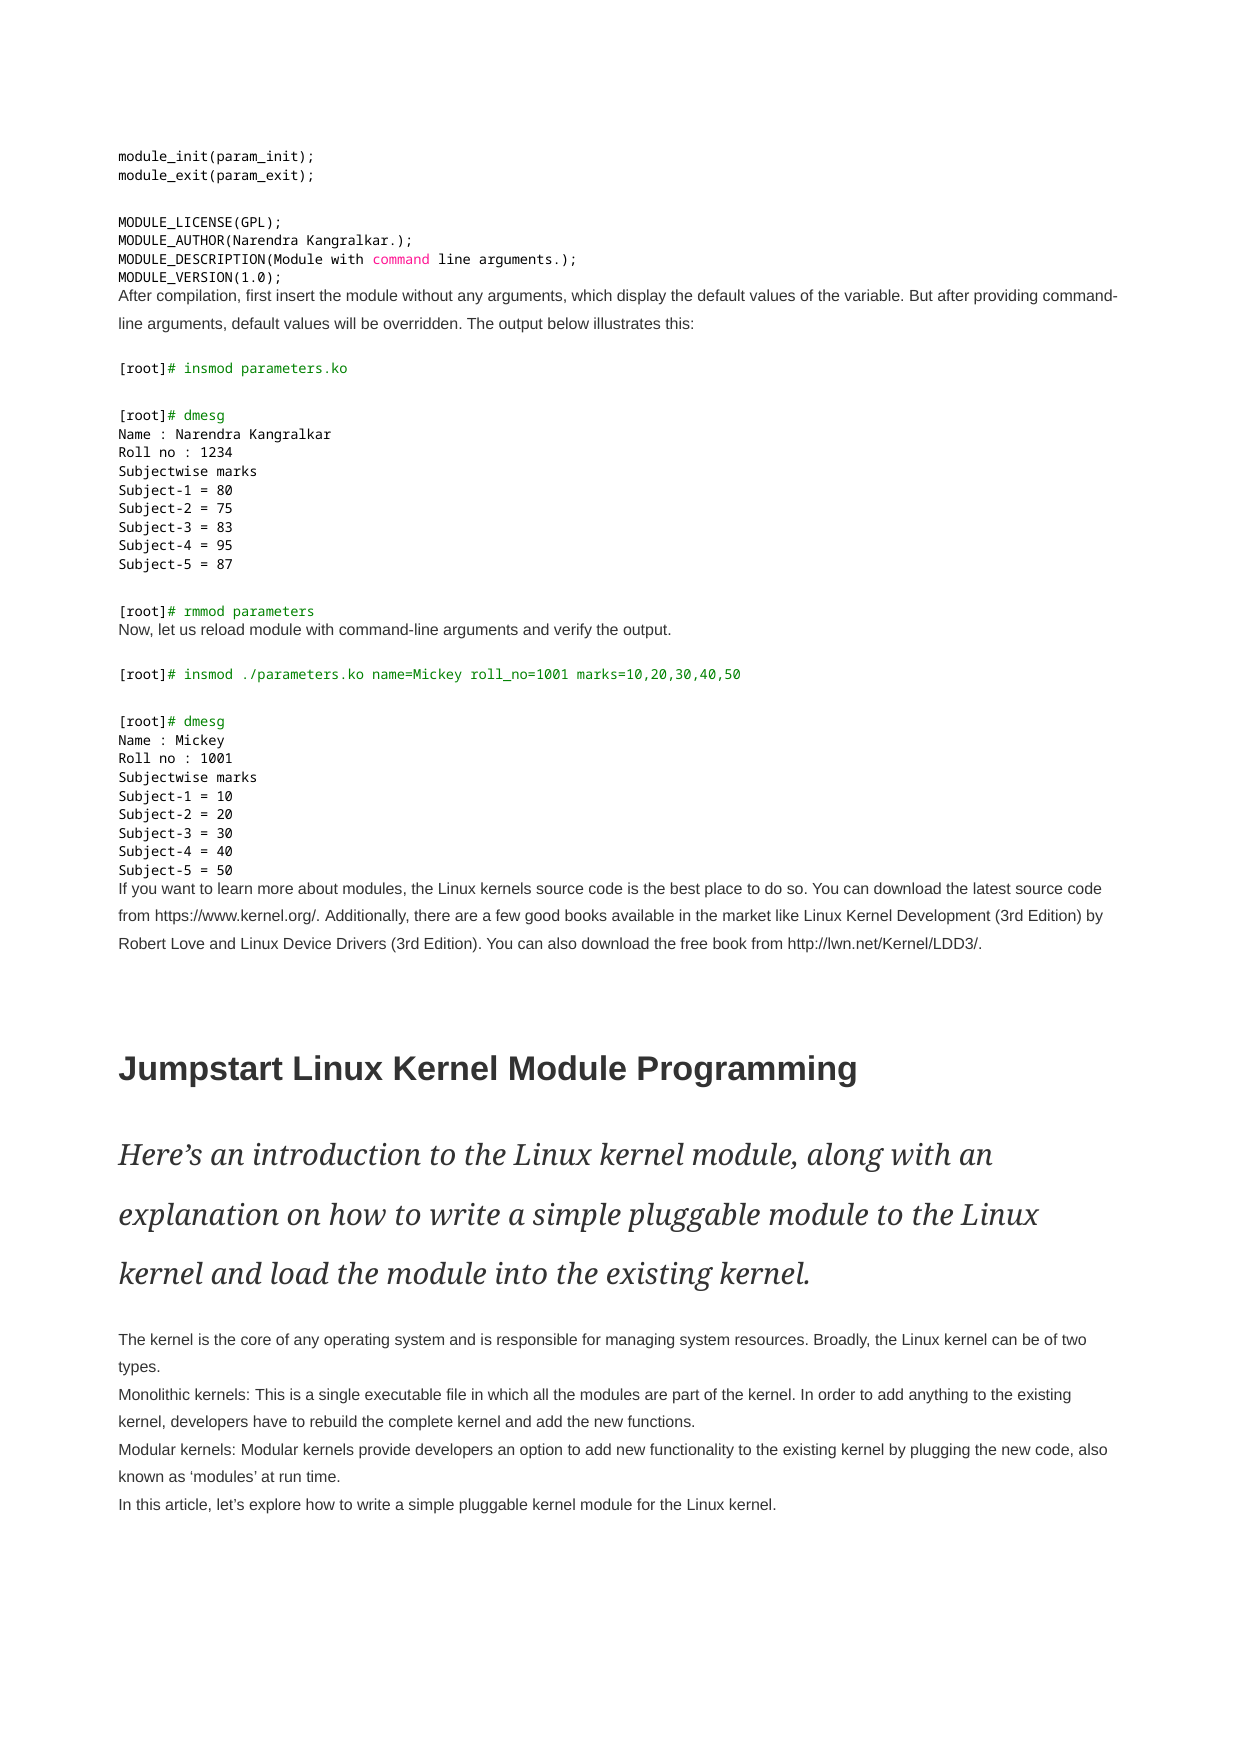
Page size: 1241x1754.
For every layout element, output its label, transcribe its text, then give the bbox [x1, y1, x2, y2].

text After compilation, first insert the module without any arguments, which display the default values of the variable. But after providing command-line arguments, default values will be overridden. The output below illustrates this: [118, 287, 1122, 333]
subtitle Jumpstart Linux Kernel Module Programming [118, 1048, 1122, 1087]
text If you want to learn more about modules, the Linux kernels source code is the best place to do so. You can download the latest source code from https://www.kernel.org/. Additionally, there are a few good books available in the market like Linux Kernel Development (3rd Edition) by Robert Love and Linux Device Drivers (3rd Edition). You can also download the free book from http://lwn.net/Kernel/LDD3/. [118, 879, 1122, 952]
table_header module_init(param_init); module_exit(param_exit); MODULE_LICENSE(GPL); MODULE_AUTHOR(Narendra Kangralkar.); MODULE_DESCRIPTION(Module with command line arguments.); MODULE_VERSION(1.0); [118, 118, 1122, 287]
table_header [root]# insmod parameters.ko [root]# dmesg Name : Narendra Kangralkar Roll no : 1234 Subjectwise marks Subject-1 = 80 Subject-2 = 75 Subject-3 = 83 Subject-4 = 95 Subject-5 = 87 [root]# rmmod parameters [118, 359, 1122, 620]
text Here’s an introduction to the Linux kernel module, along with an explanation on how to write a simple pluggable module to the Linux kernel and load the module into the existing kernel. [118, 1134, 1122, 1293]
text Now, let us reload module with command-line arguments and verify the output. [118, 620, 1122, 639]
text The kernel is the core of any operating system and is responsible for managing system resources. Broadly, the Linux kernel can be of two types. Monolithic kernels: This is a single executable file in which all the modules are part of the kernel. In order to add anything to the existing kernel, developers have to rebuild the complete kernel and add the new functions. Modular kernels: Modular kernels provide developers an option to add new functionality to the existing kernel by plugging the new code, also known as ‘modules’ at run time. In this article, let’s explore how to write a simple pluggable kernel module for the Linux kernel. [118, 1330, 1122, 1513]
table_header [root]# insmod ./parameters.ko name=Mickey roll_no=1001 marks=10,20,30,40,50 [root]# dmesg Name : Mickey Roll no : 1001 Subjectwise marks Subject-1 = 10 Subject-2 = 20 Subject-3 = 30 Subject-4 = 40 Subject-5 = 50 [118, 665, 1122, 879]
